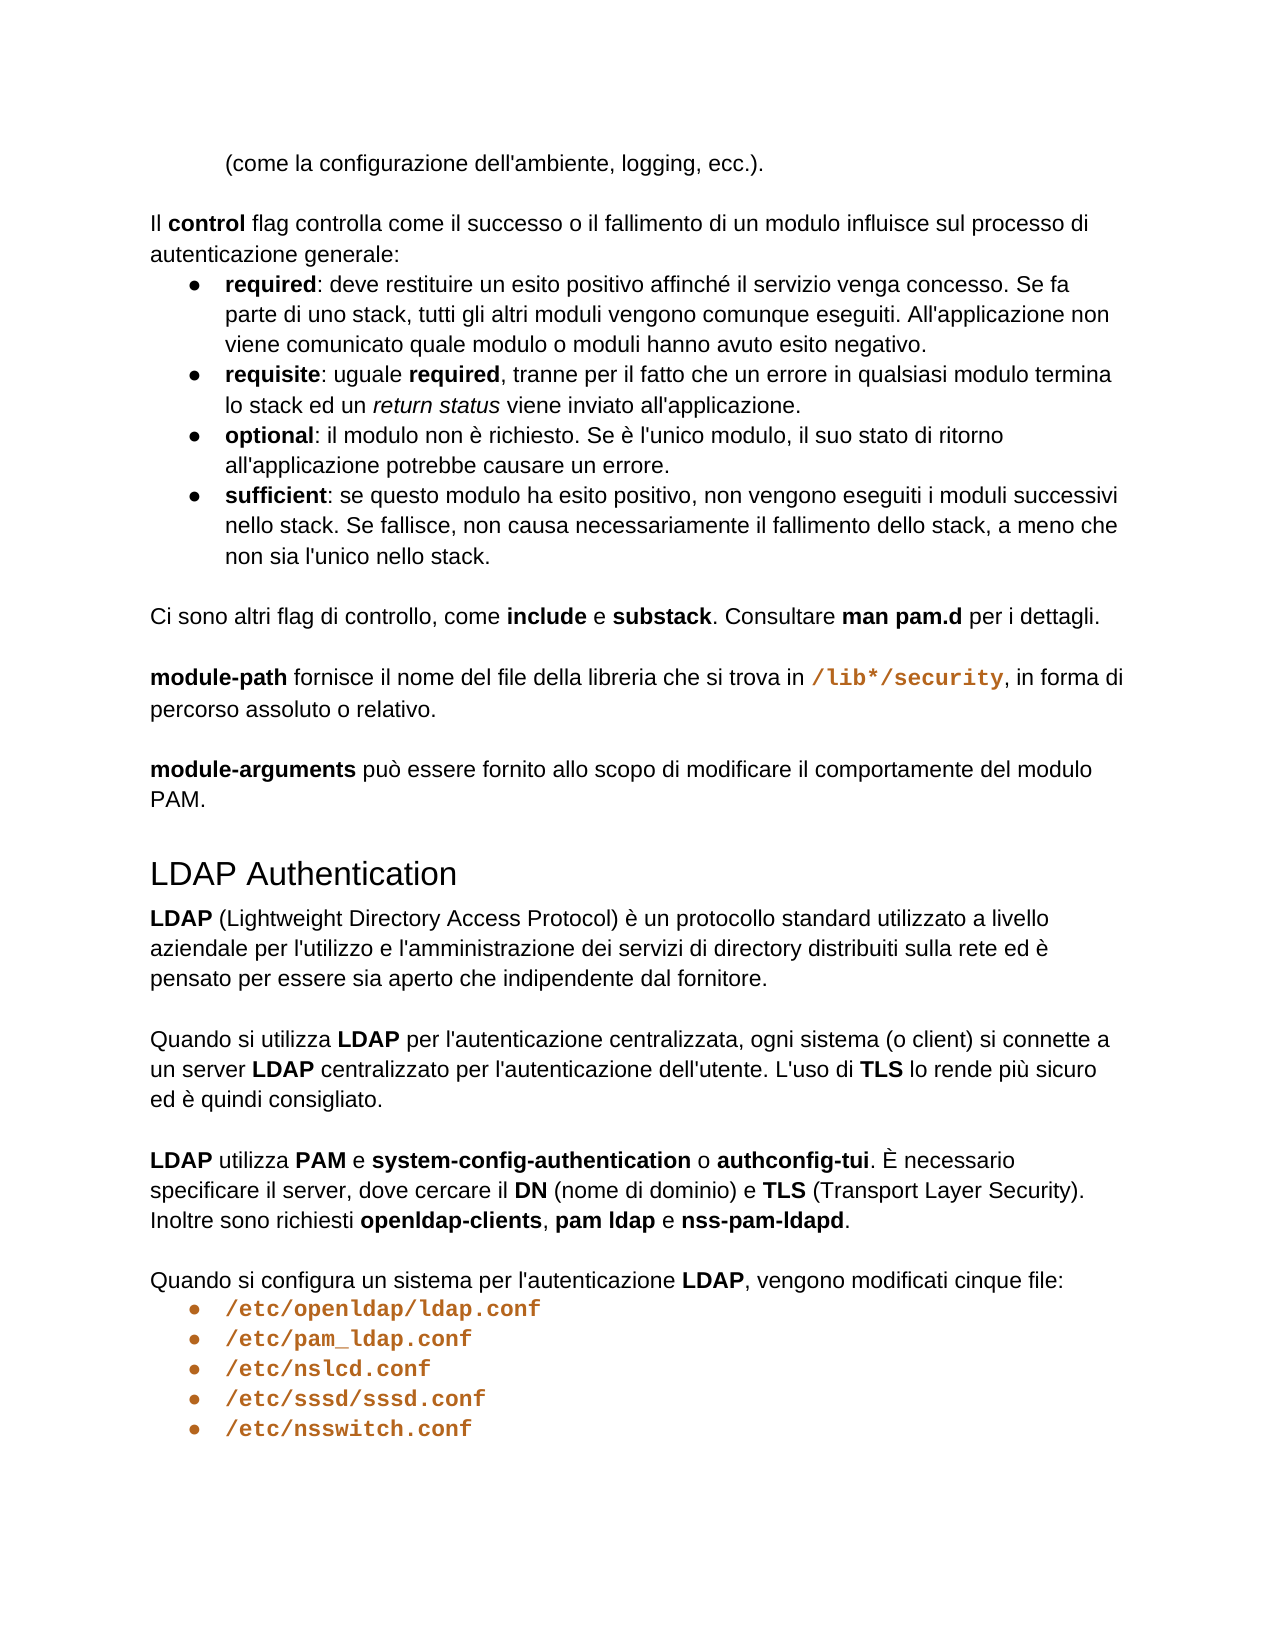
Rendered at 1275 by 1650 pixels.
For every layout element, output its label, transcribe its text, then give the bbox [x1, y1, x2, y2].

text module-path fornisce il nome del file della libreria che si trova in /lib*/security, in forma di percorso assoluto o relativo. [150, 663, 1125, 722]
list /etc/openldap/ldap.conf [187, 1298, 1125, 1324]
list requisite: uguale required, tranne per il fatto che un errore in qualsiasi modulo termina lo stack ed un return status viene inviato all'applicazione. [187, 361, 1125, 418]
list /etc/nslcd.conf [187, 1357, 1125, 1383]
list /etc/nsswitch.conf [187, 1417, 1125, 1443]
list required: deve restituire un esito positivo affinché il servizio venga concesso. Se fa parte di uno stack, tutti gli altri moduli vengono comunque eseguiti. All'applicazione non viene comunicato quale modulo o moduli hanno avuto esito negativo. [187, 271, 1125, 358]
list optional: il modulo non è richiesto. Se è l'unico modulo, il suo stato di ritorno all'applicazione potrebbe causare un errore. [187, 422, 1125, 478]
text Quando si configura un sistema per l'autenticazione LDAP, vengono modificati cinque file: [150, 1267, 1125, 1294]
list /etc/sssd/sssd.conf [187, 1387, 1125, 1413]
list /etc/pam_ldap.conf [187, 1327, 1125, 1353]
text LDAP (Lightweight Directory Access Protocol) è un protocollo standard utilizzato a livello aziendale per l'utilizzo e l'amministrazione dei servizi di directory distribuiti sulla rete ed è pensato per essere sia aperto che indipendente dal fornitore. [150, 905, 1125, 992]
list sufficient: se questo modulo ha esito positivo, non vengono eseguiti i moduli successivi nello stack. Se fallisce, non causa necessariamente il fallimento dello stack, a meno che non sia l'unico nello stack. [187, 482, 1125, 569]
text Il control flag controlla come il successo o il fallimento di un modulo influisce sul processo di autenticazione generale: [150, 210, 1125, 267]
text module-arguments può essere fornito allo scopo di modificare il comportamente del modulo PAM. [150, 756, 1125, 813]
list (come la configurazione dell'ambiente, logging, ecc.). [187, 150, 1125, 176]
text LDAP utilizza PAM e system-config-authentication o authconfig-tui. È necessario specificare il server, dove cercare il DN (nome di dominio) e TLS (Transport Layer Security). Inoltre sono richiesti openldap-clients, pam ldap e nss-pam-ldapd. [150, 1147, 1125, 1233]
text Quando si utilizza LDAP per l'autenticazione centralizzata, ogni sistema (o client) si connette a un server LDAP centralizzato per l'autenticazione dell'utente. L'uso di TLS lo rende più sicuro ed è quindi consigliato. [150, 1026, 1125, 1113]
subtitle LDAP Authentication [150, 854, 1125, 892]
text Ci sono altri flag di controllo, come include e substack. Consultare man pam.d per i dettagli. [150, 603, 1125, 629]
